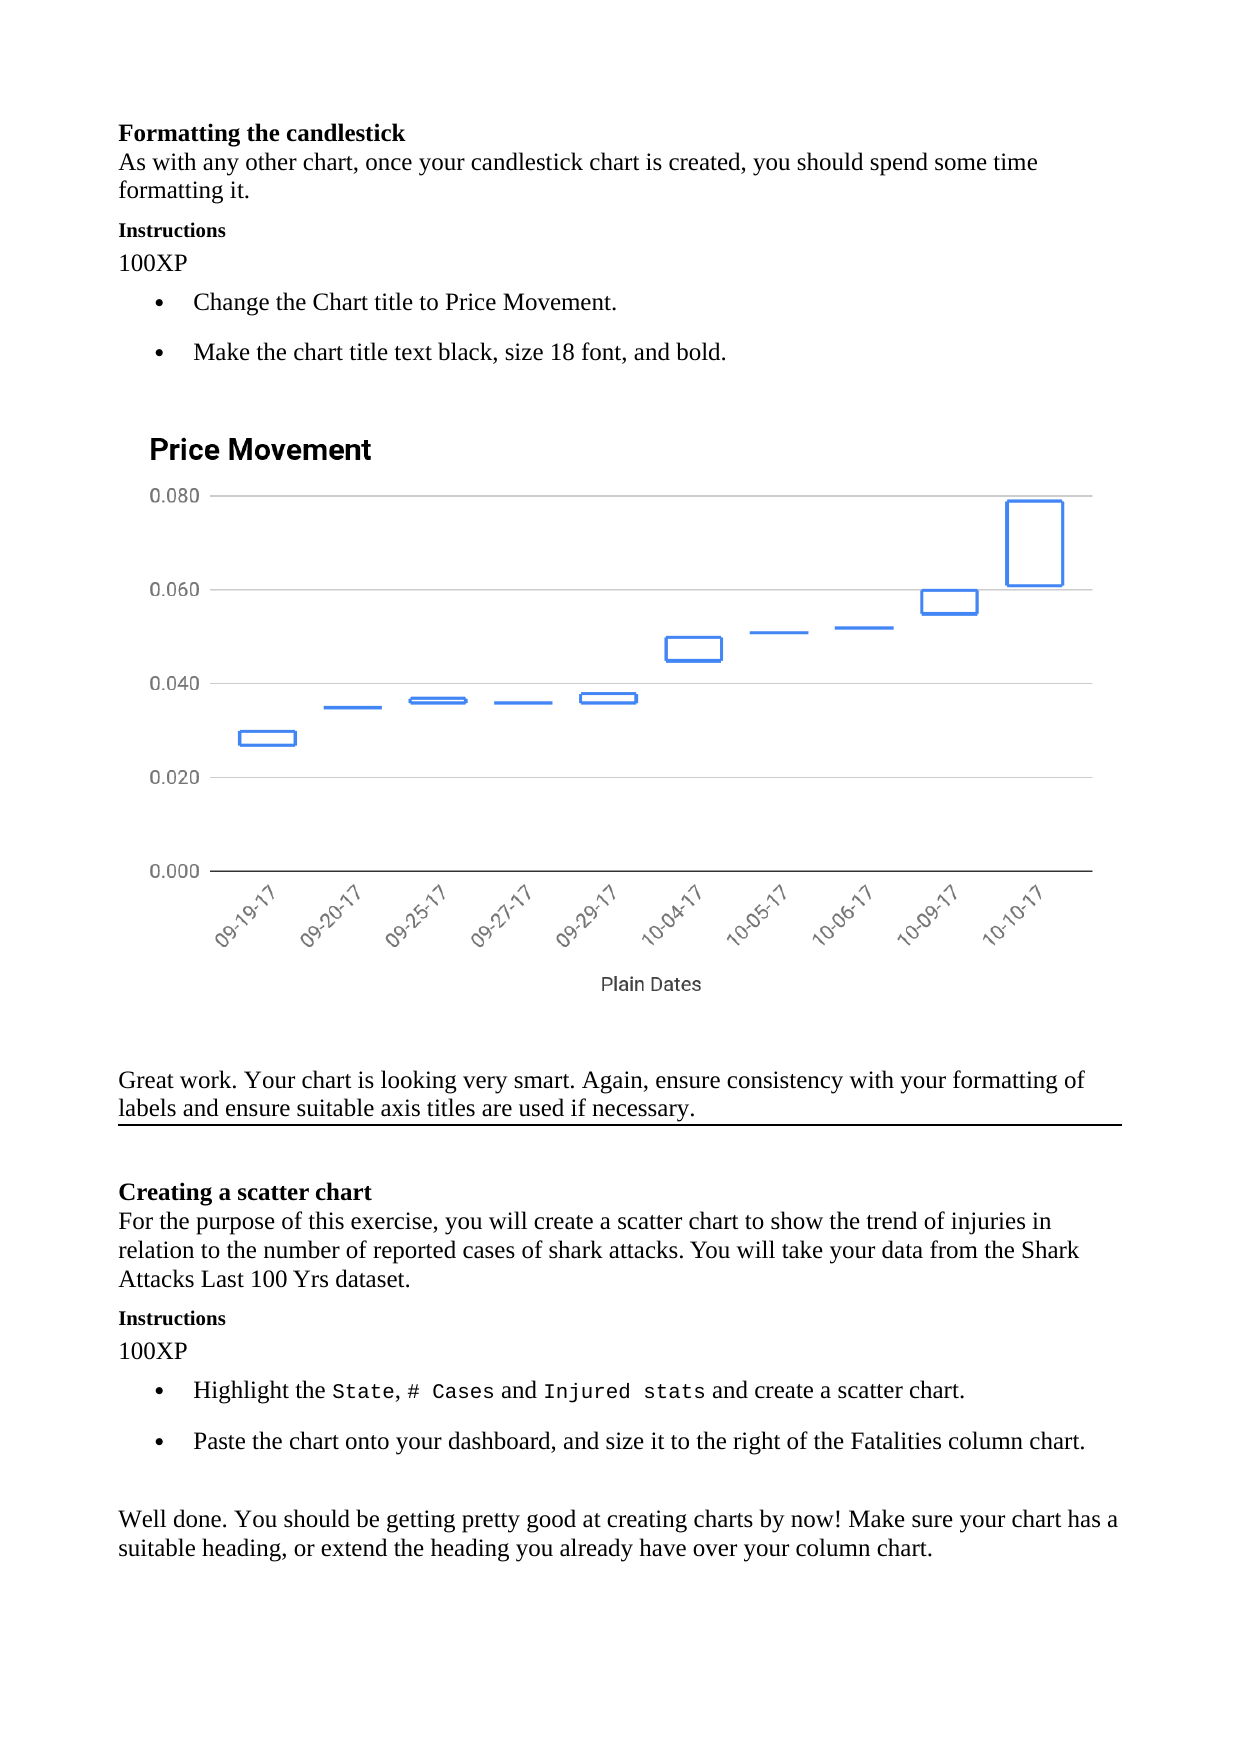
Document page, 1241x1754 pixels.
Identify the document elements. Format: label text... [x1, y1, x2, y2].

subtitle Instructions [118, 217, 1122, 242]
list Highlight the State, # Cases and Injured stats and create a scatter chart. [156, 1375, 1122, 1405]
text Great work. Your chart is looking very smart. Again, ensure consistency with your formatting of labels and ensure suitable axis titles are used if necessary. [118, 1065, 1122, 1124]
subtitle Creating a scatter chart [118, 1177, 1122, 1206]
list Paste the chart onto your dashboard, and size it to the right of the Fatalities column chart. [156, 1426, 1122, 1454]
text Well done. You should be getting pretty good at creating charts by now! Make sure your chart has a suitable heading, or extend the heading you already have over your column chart. [118, 1504, 1122, 1562]
text For the purpose of this exercise, you will create a scatter chart to show the trend of injuries in relation to the number of reported cases of shark attacks. You will take your data from the Shark Attacks Last 100 Yrs dataset. [118, 1206, 1122, 1292]
text 100XP [118, 1336, 1122, 1365]
list Make the chart title text black, size 18 font, and bold. [156, 337, 1122, 366]
text 100XP [118, 248, 1122, 277]
subtitle Instructions [118, 1305, 1122, 1330]
text As with any other chart, once your candlestick chart is created, you should spend some time formatting it. [118, 147, 1122, 204]
list Change the Chart title to Price Movement. [156, 287, 1122, 316]
subtitle Formatting the candlestick [118, 118, 1122, 147]
